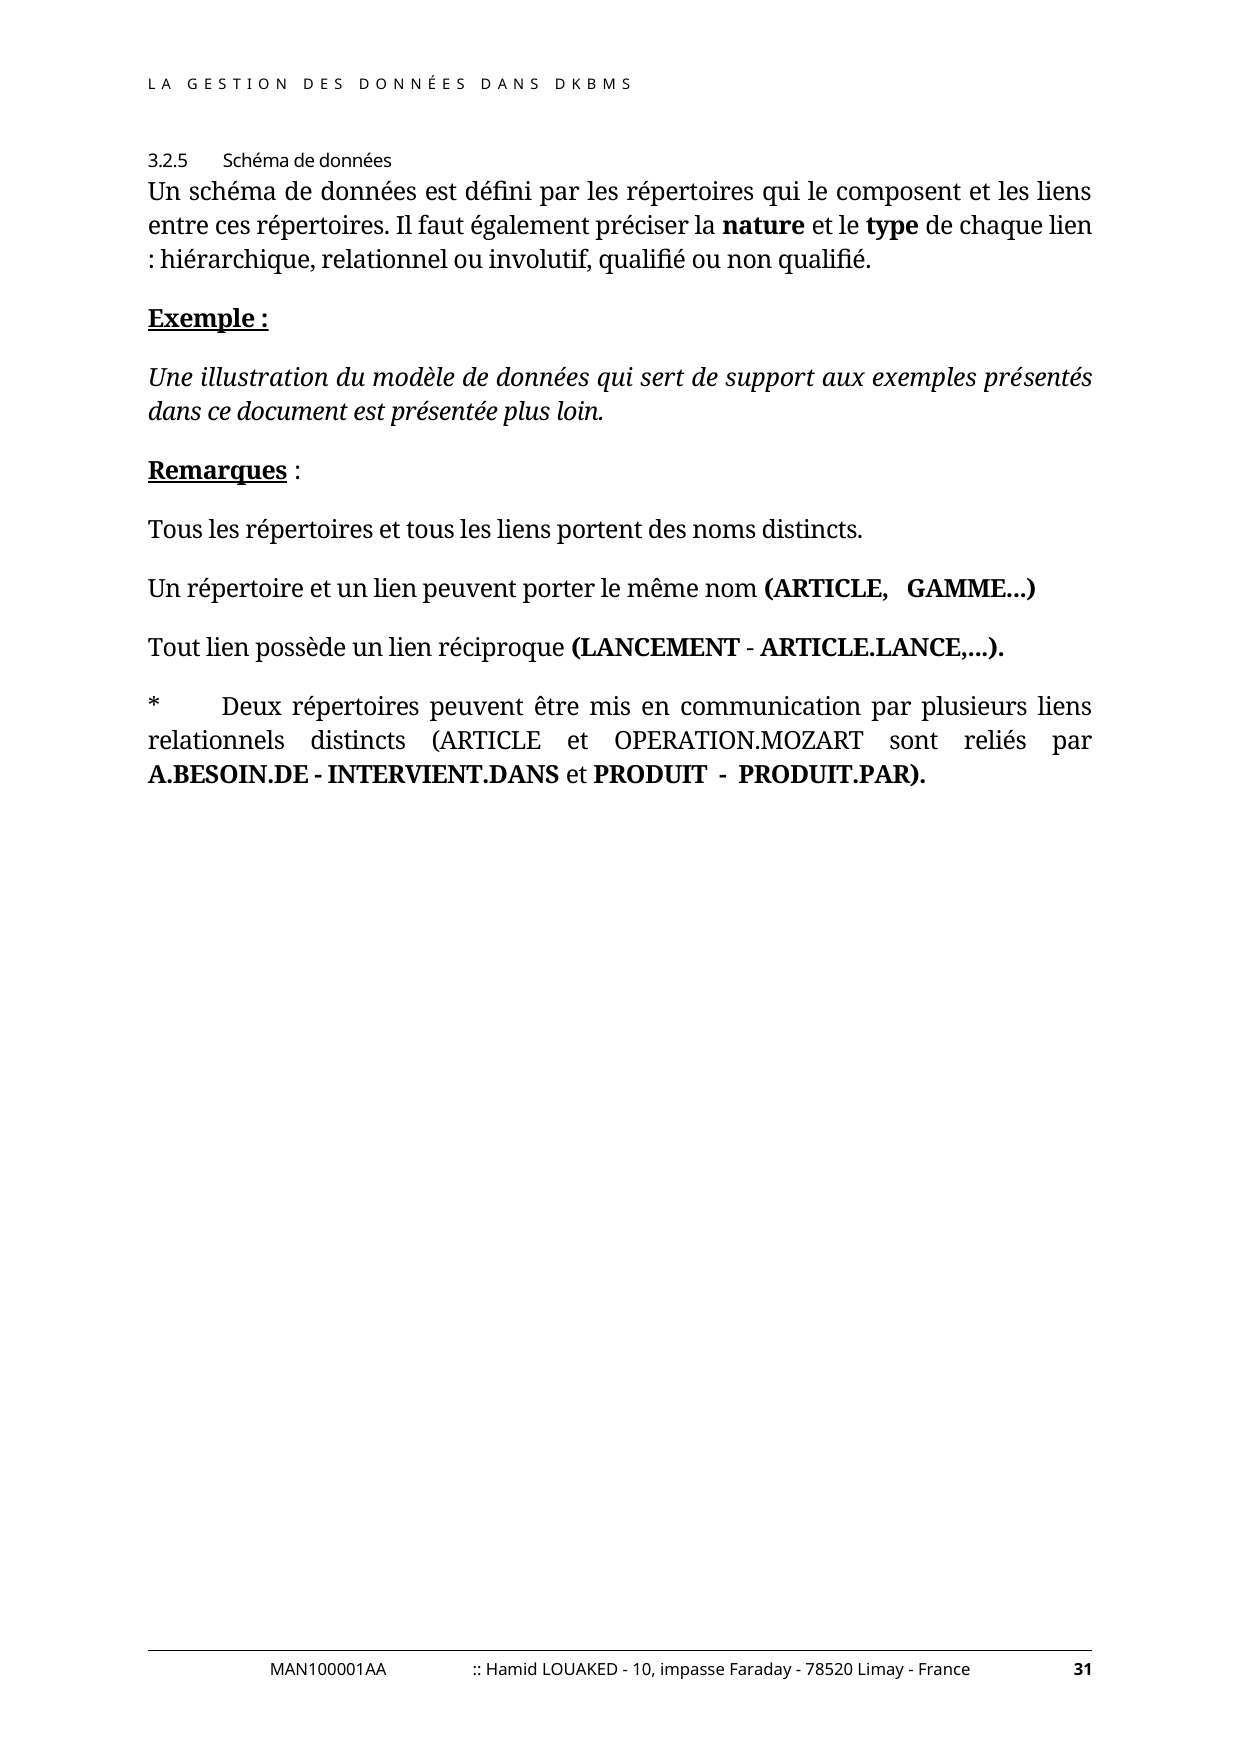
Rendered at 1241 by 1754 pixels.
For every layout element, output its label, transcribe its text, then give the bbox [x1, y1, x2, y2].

text Remarques : [148, 453, 1092, 487]
text Tous les répertoires et tous les liens portent des noms distincts. [148, 512, 1092, 546]
text Une illustration du modèle de données qui sert de support aux exemples pré­sentés dans ce document est présentée plus loin. [148, 359, 1092, 428]
text Un schéma de données est défini par les répertoires qui le composent et les liens entre ces répertoires. Il faut également préciser la nature et le type de chaque lien : hiérarchique, relationnel ou involutif, qualifié ou non qualifié. [148, 173, 1092, 275]
text Exemple : [148, 300, 1092, 334]
text Tout lien possède un lien réciproque (LANCEMENT - ARTICLE.LANCE,...). [148, 630, 1092, 664]
subtitle Schéma de données [148, 148, 1092, 173]
text * Deux répertoires peuvent être mis en communication par plusieurs liens relationnels distincts (ARTICLE et OPERATION.MOZART sont reliés par A.BESOIN.DE - INTERVIENT.DANS et PRODUIT - PRODUIT.PAR). [148, 689, 1092, 791]
text Un répertoire et un lien peuvent porter le même nom (ARTICLE, GAMME...) [148, 571, 1092, 605]
